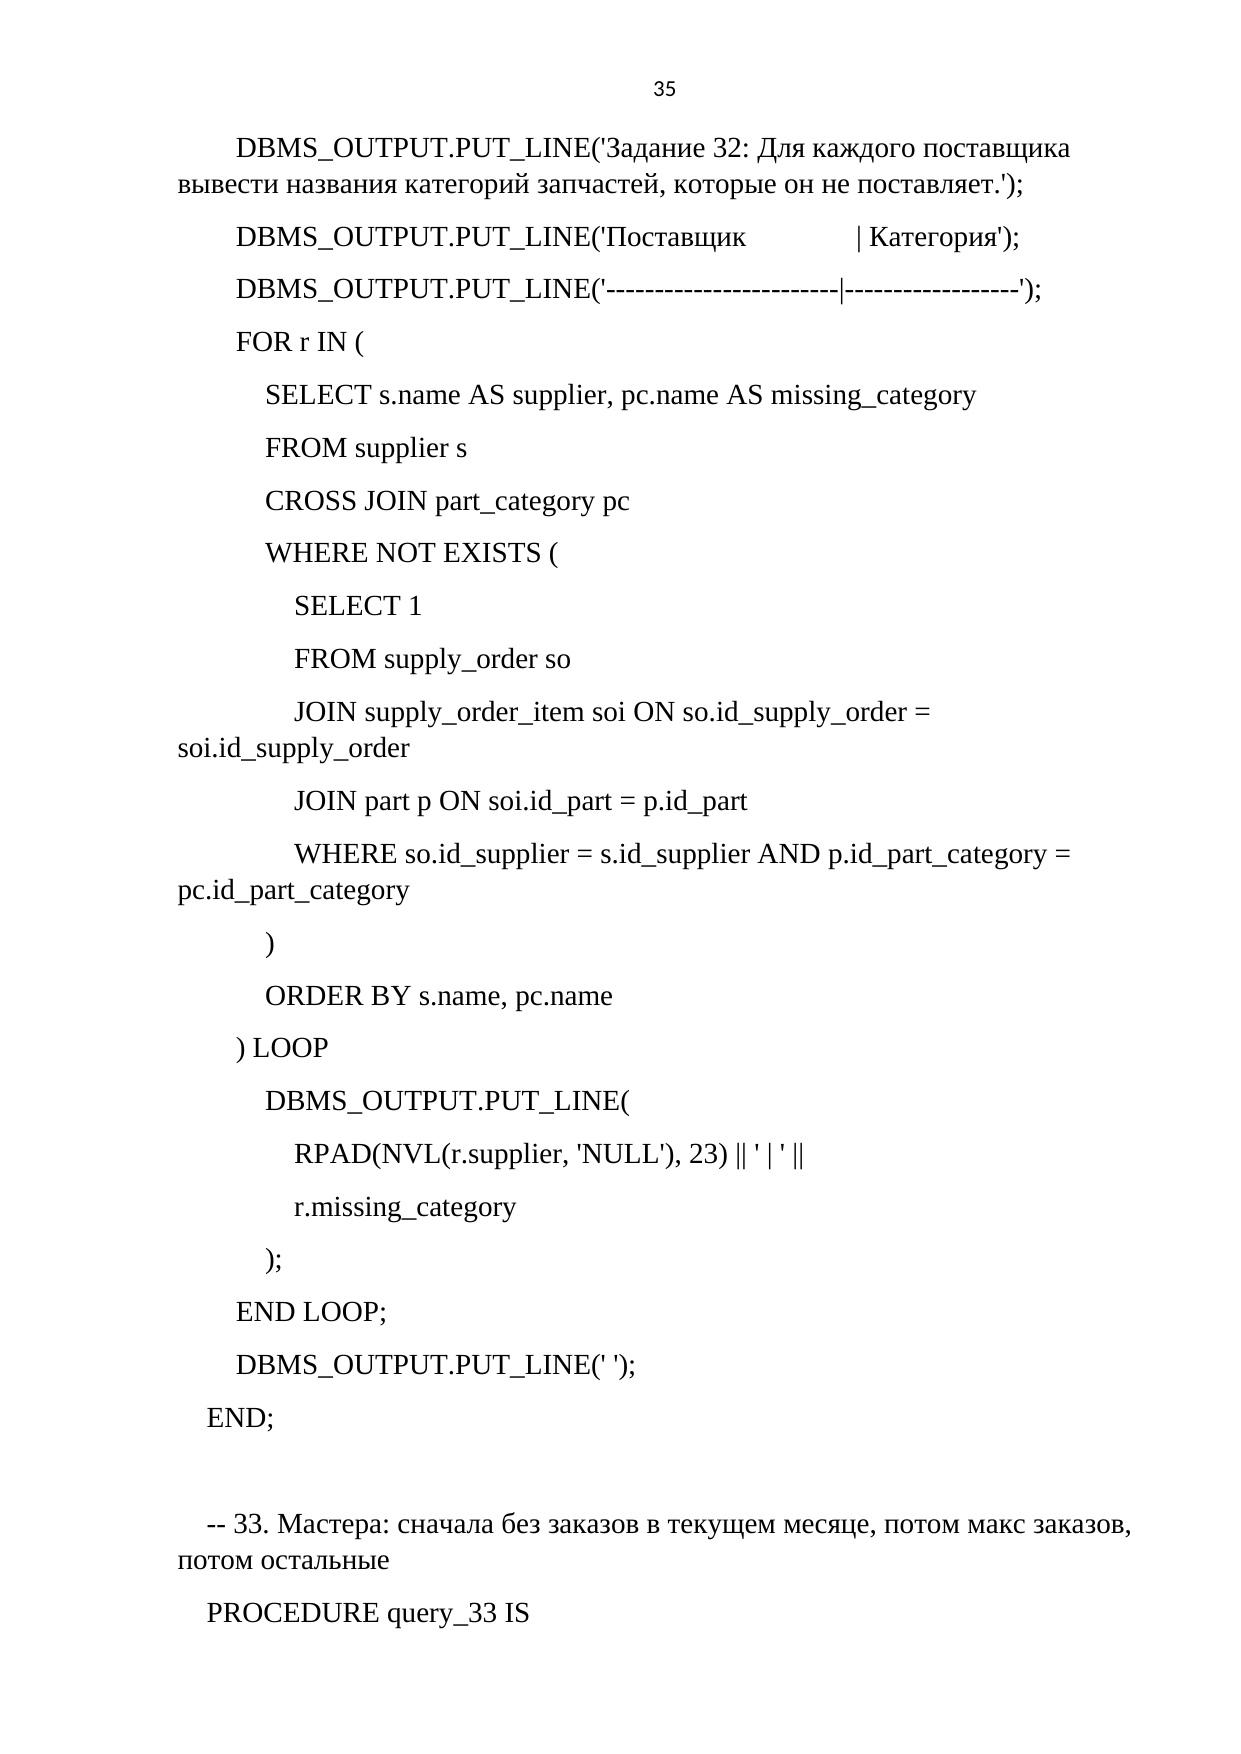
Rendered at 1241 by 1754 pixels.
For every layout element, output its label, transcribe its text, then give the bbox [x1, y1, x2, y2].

text FOR r IN ( [177, 324, 1152, 358]
text SELECT 1 [177, 588, 1152, 622]
text DBMS_OUTPUT.PUT_LINE('Поставщик | Категория'); [177, 219, 1152, 252]
text ORDER BY s.name, pc.name [177, 978, 1152, 1011]
text ) [177, 925, 1152, 958]
text FROM supply_order so [177, 641, 1152, 675]
text PROCEDURE query_33 IS [177, 1595, 1152, 1628]
text DBMS_OUTPUT.PUT_LINE('Задание 32: Для каждого поставщика вывести названия категорий запчастей, которые он не поставляет.'); [177, 130, 1152, 199]
text END; [177, 1400, 1152, 1434]
text JOIN part p ON soi.id_part = p.id_part [177, 783, 1152, 817]
text DBMS_OUTPUT.PUT_LINE('------------------------|------------------'); [177, 272, 1152, 305]
text SELECT s.name AS supplier, pc.name AS missing_category [177, 377, 1152, 411]
text END LOOP; [177, 1294, 1152, 1328]
text r.missing_category [177, 1189, 1152, 1222]
text WHERE NOT EXISTS ( [177, 536, 1152, 569]
text DBMS_OUTPUT.PUT_LINE( [177, 1083, 1152, 1117]
text ) LOOP [177, 1030, 1152, 1064]
text -- 33. Мастера: сначала без заказов в текущем месяце, потом макс заказов, потом остальные [177, 1506, 1152, 1575]
text JOIN supply_order_item soi ON so.id_supply_order = soi.id_supply_order [177, 694, 1152, 764]
text ); [177, 1242, 1152, 1275]
text WHERE so.id_supplier = s.id_supplier AND p.id_part_category = pc.id_part_category [177, 836, 1152, 906]
text CROSS JOIN part_category pc [177, 483, 1152, 516]
text RPAD(NVL(r.supplier, 'NULL'), 23) || ' | ' || [177, 1136, 1152, 1169]
text FROM supplier s [177, 430, 1152, 463]
text DBMS_OUTPUT.PUT_LINE(' '); [177, 1347, 1152, 1381]
